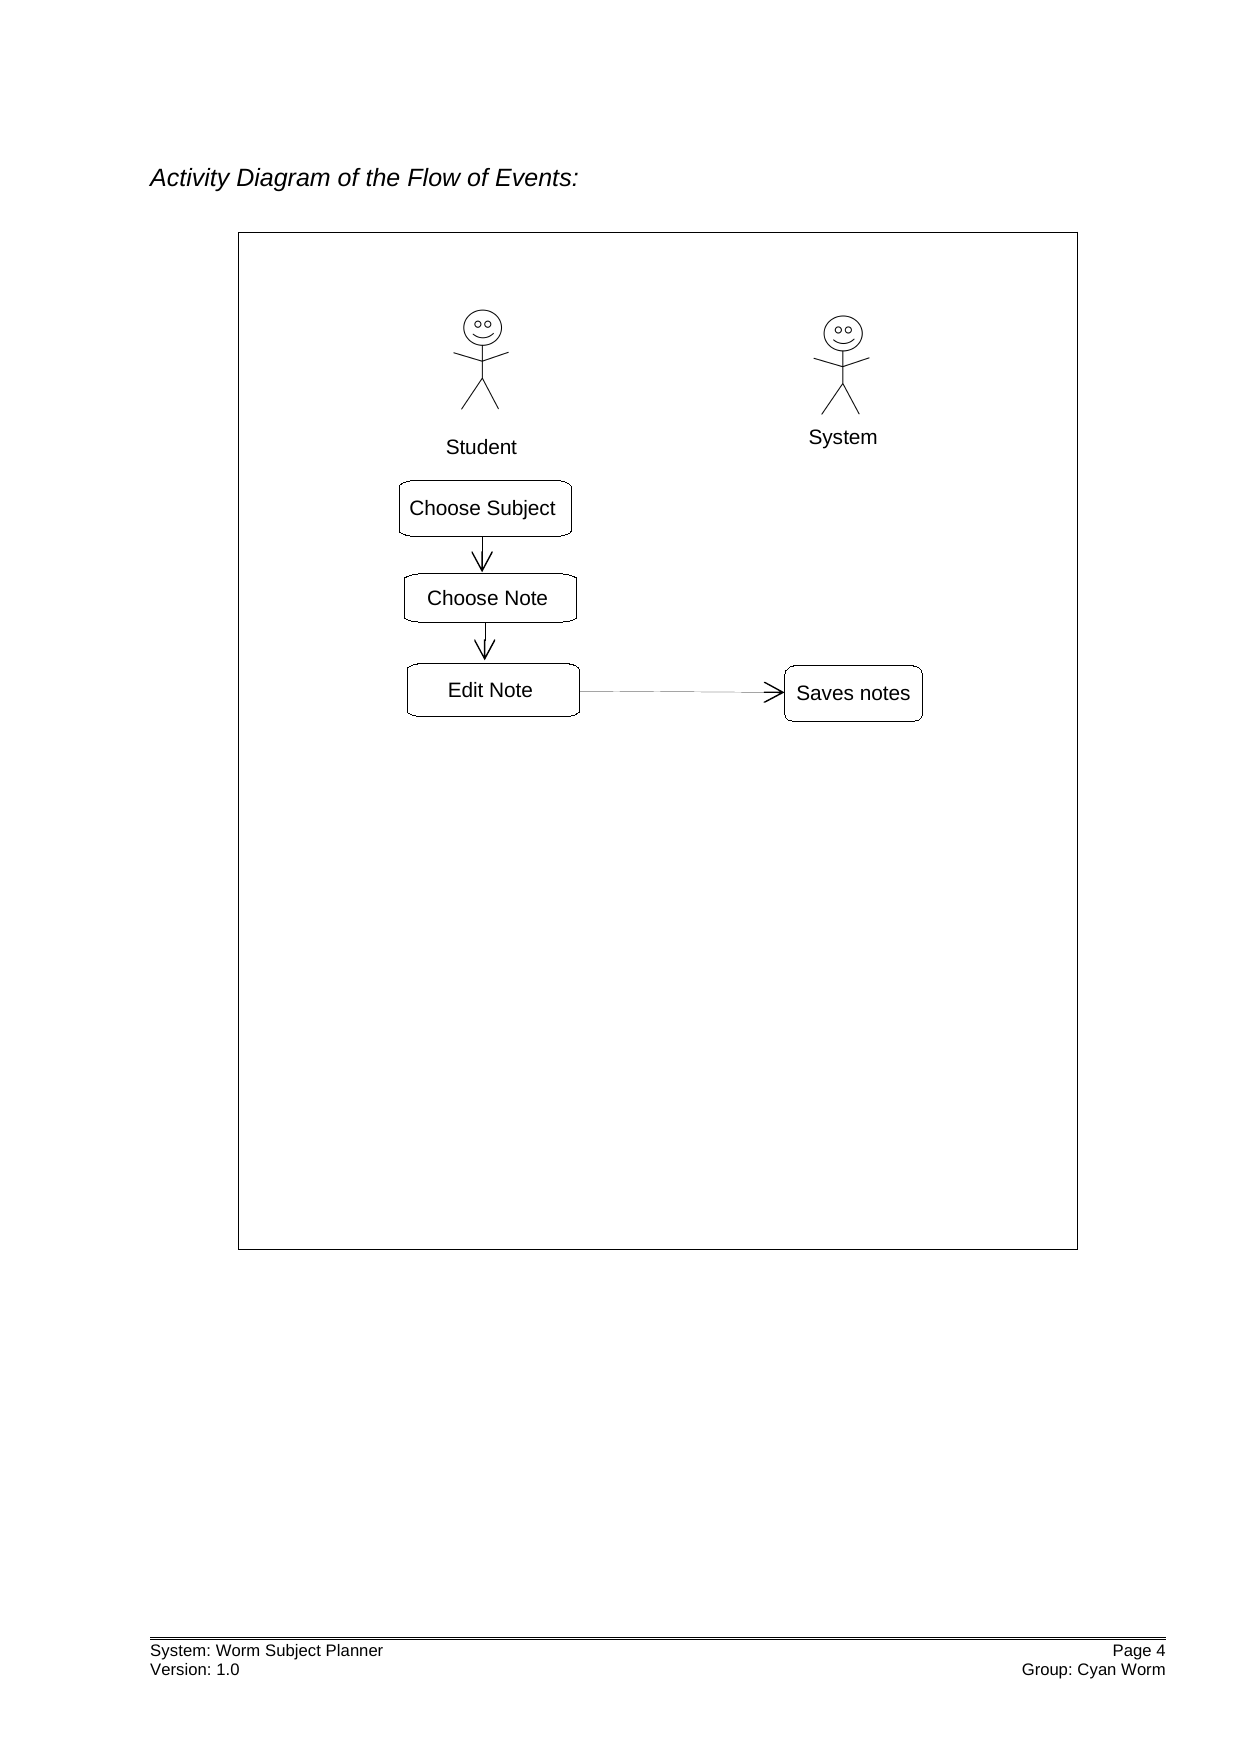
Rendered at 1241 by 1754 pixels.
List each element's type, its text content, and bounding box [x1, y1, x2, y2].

text Activity Diagram of the Flow of Events: [150, 164, 1166, 192]
picture [438, 298, 524, 421]
picture [798, 304, 885, 426]
